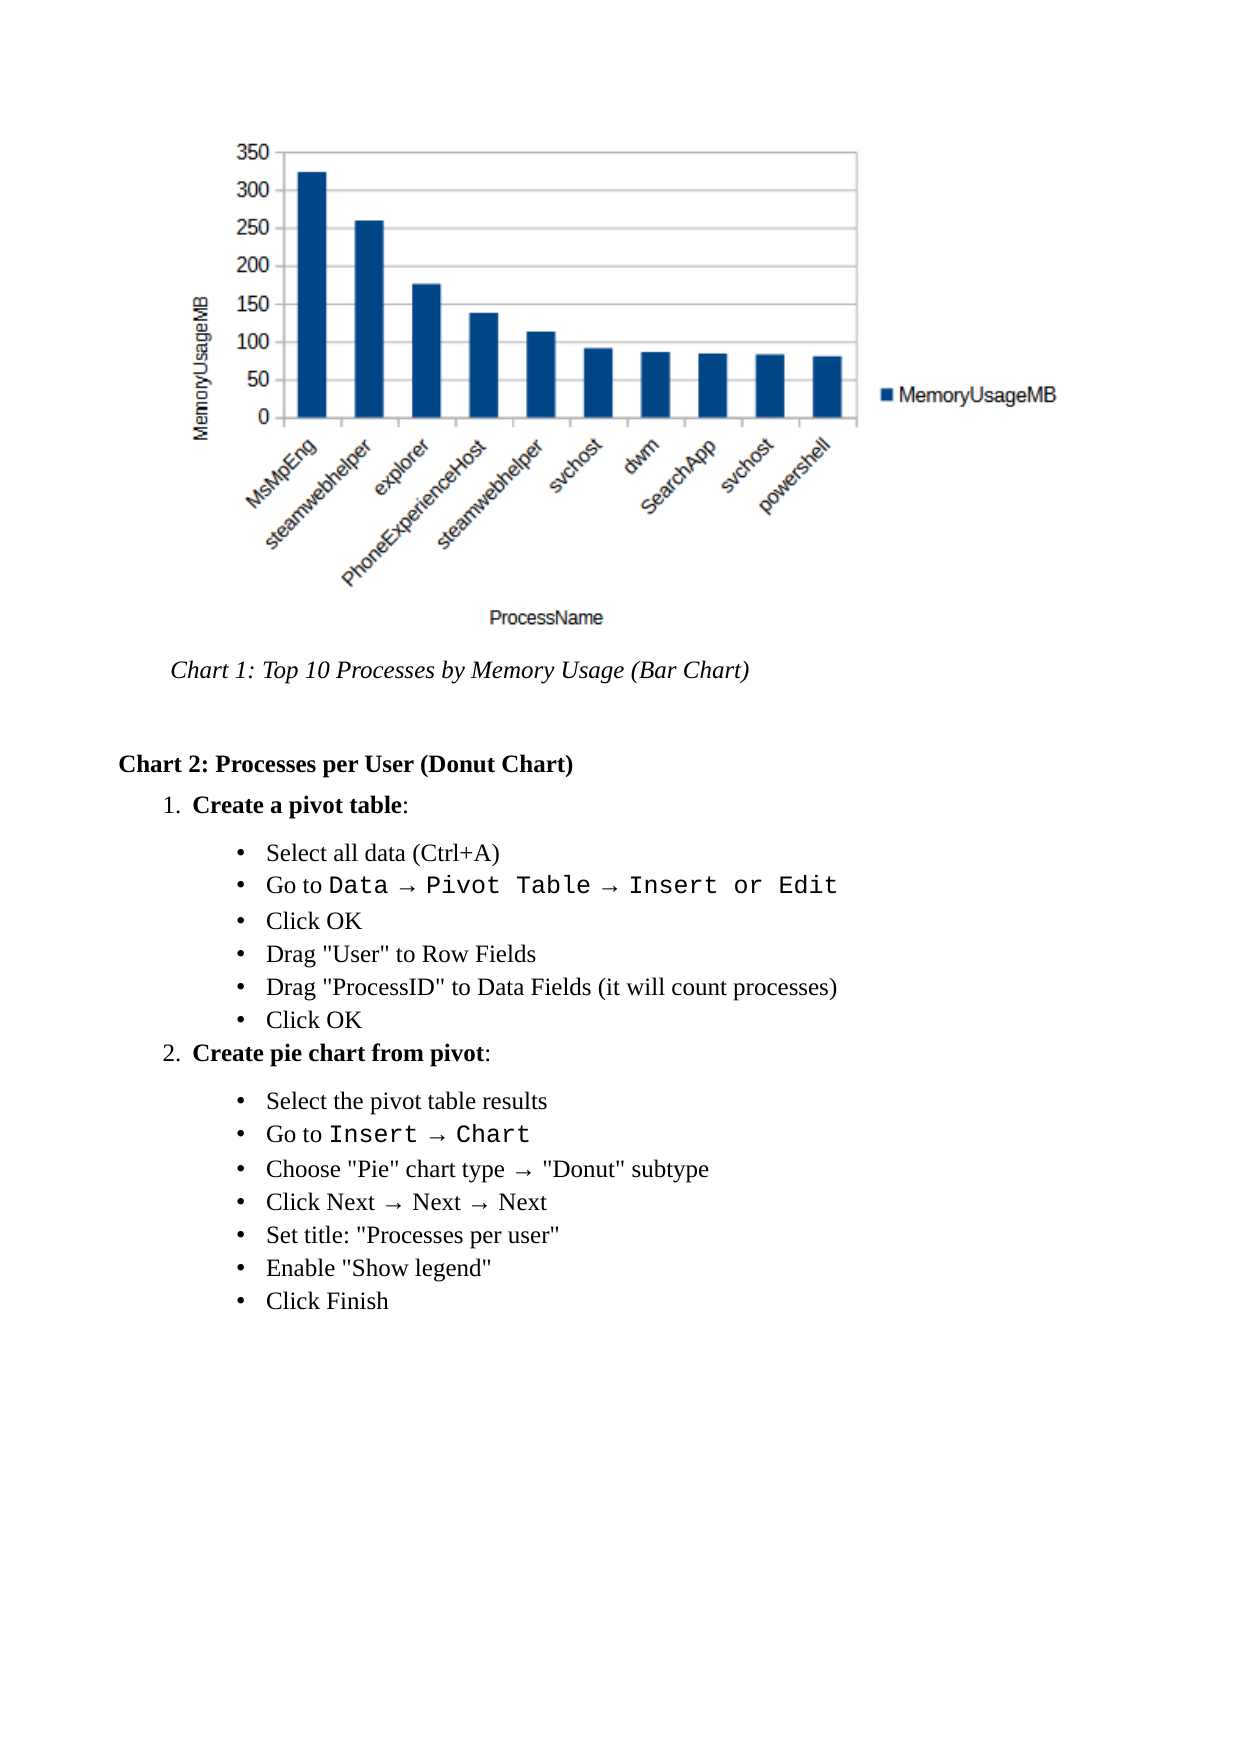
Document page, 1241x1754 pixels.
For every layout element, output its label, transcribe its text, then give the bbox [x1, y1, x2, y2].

list Enable "Show legend" [236, 1253, 1122, 1282]
text Chart 1: Top 10 Processes by Memory Usage (Bar Chart) [170, 656, 1070, 684]
list Click Next → Next → Next [236, 1187, 1122, 1216]
list Click Finish [236, 1286, 1122, 1315]
list Set title: "Processes per user" [236, 1220, 1122, 1249]
list Click OK [236, 906, 1122, 935]
list Go to Data → Pivot Table → Insert or Edit [236, 871, 1122, 901]
subtitle Chart 2: Processes per User (Donut Chart) [118, 749, 1122, 777]
list Go to Insert → Chart [236, 1119, 1122, 1149]
list Choose "Pie" chart type → "Donut" subtype [236, 1154, 1122, 1183]
list Drag "User" to Row Fields [236, 939, 1122, 968]
list Create pie chart from pivot: [162, 1038, 1122, 1067]
list Click OK [236, 1005, 1122, 1034]
list Drag "ProcessID" to Data Fields (it will count processes) [236, 972, 1122, 1001]
list Select the pivot table results [236, 1086, 1122, 1114]
list Select all data (Ctrl+A) [236, 838, 1122, 866]
list Create a pivot table: [162, 790, 1122, 819]
picture [170, 130, 1071, 656]
